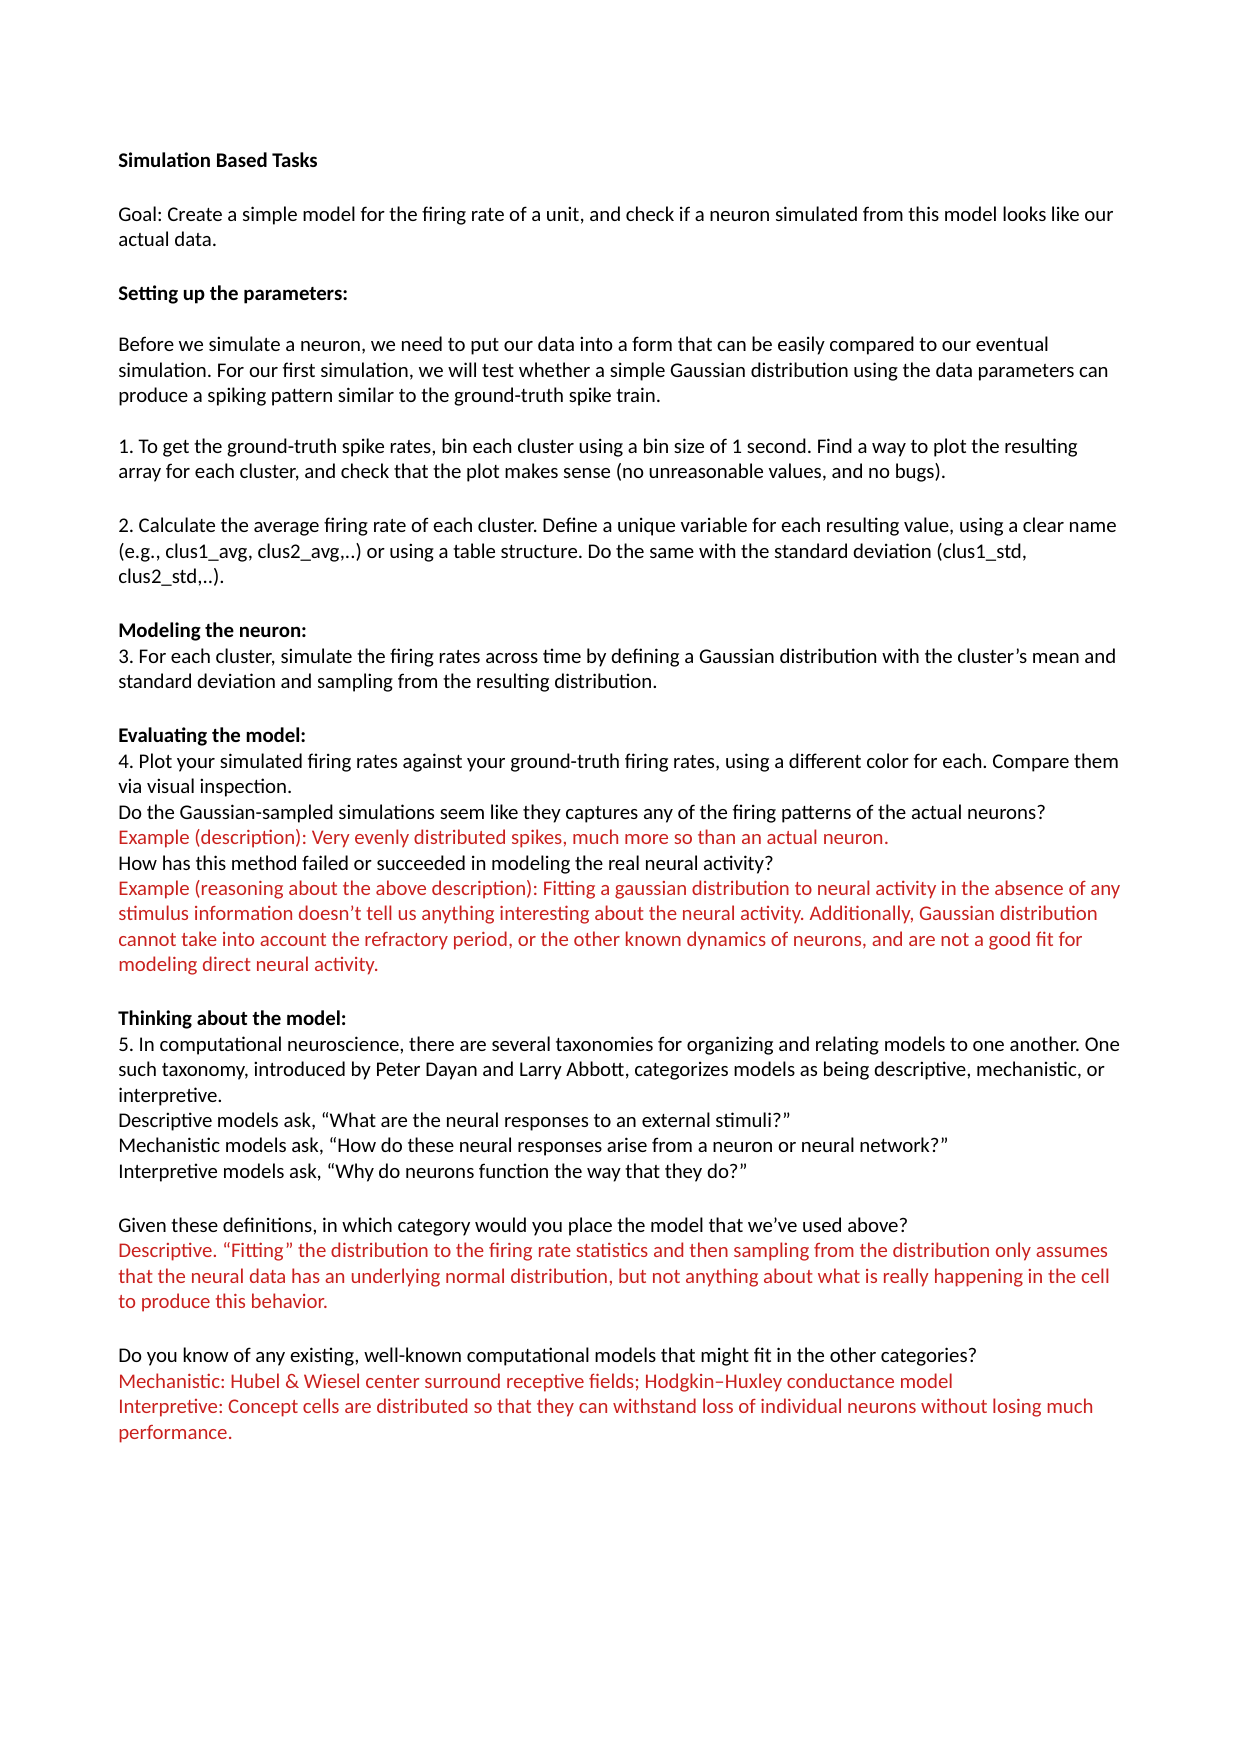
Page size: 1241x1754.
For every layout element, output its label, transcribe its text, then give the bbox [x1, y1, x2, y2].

text Modeling the neuron: [118, 618, 1122, 643]
text Descriptive models ask, “What are the neural responses to an external stimuli?” [118, 1107, 1122, 1133]
text Thinking about the model: [118, 1006, 1122, 1031]
text Example (reasoning about the above description): Fitting a gaussian distribution to neural activity in the absence of any stimulus information doesn’t tell us anything interesting about the neural activity. Additionally, Gaussian distribution cannot take into account the refractory period, or the other known dynamics of neurons, and are not a good fit for modeling direct neural activity. [118, 875, 1122, 977]
text Do the Gaussian-sampled simulations seem like they captures any of the firing patterns of the actual neurons? [118, 799, 1122, 824]
text Setting up the parameters: [118, 281, 1122, 306]
text 1. To get the ground-truth spike rates, bin each cluster using a bin size of 1 second. Find a way to plot the resulting array for each cluster, and check that the plot makes sense (no unreasonable values, and no bugs). [118, 433, 1122, 484]
text Example (description): Very evenly distributed spikes, much more so than an actual neuron. [118, 824, 1122, 850]
text Simulation Based Tasks [118, 147, 1122, 172]
text Descriptive. “Fitting” the distribution to the firing rate statistics and then sampling from the distribution only assumes that the neural data has an underlying normal distribution, but not anything about what is really happening in the cell to produce this behavior. [118, 1238, 1122, 1314]
text 4. Plot your simulated firing rates against your ground-truth firing rates, using a different color for each. Compare them via visual inspection. [118, 748, 1122, 799]
text Mechanistic models ask, “How do these neural responses arise from a neuron or neural network?” [118, 1133, 1122, 1158]
text Do you know of any existing, well-known computational models that might fit in the other categories? [118, 1343, 1122, 1368]
text How has this method failed or succeeded in modeling the real neural activity? [118, 850, 1122, 875]
text 3. For each cluster, simulate the firing rates across time by defining a Gaussian distribution with the cluster’s mean and standard deviation and sampling from the resulting distribution. [118, 643, 1122, 694]
text Goal: Create a simple model for the firing rate of a unit, and check if a neuron simulated from this model looks like our actual data. [118, 201, 1122, 252]
text Interpretive models ask, “Why do neurons function the way that they do?” [118, 1158, 1122, 1183]
text Before we simulate a neuron, we need to put our data into a form that can be easily compared to our eventual simulation. For our first simulation, we will test whether a simple Gaussian distribution using the data parameters can produce a spiking pattern similar to the ground-truth spike train. [118, 331, 1122, 408]
text 5. In computational neuroscience, there are several taxonomies for organizing and relating models to one another. One such taxonomy, introduced by Peter Dayan and Larry Abbott, categorizes models as being descriptive, mechanistic, or interpretive. [118, 1031, 1122, 1107]
text Evaluating the model: [118, 723, 1122, 748]
text 2. Calculate the average firing rate of each cluster. Define a unique variable for each resulting value, using a clear name (e.g., clus1_avg, clus2_avg,..) or using a table structure. Do the same with the standard deviation (clus1_std, clus2_std,..). [118, 513, 1122, 589]
text Given these definitions, in which category would you place the model that we’ve used above? [118, 1212, 1122, 1238]
text Interpretive: Concept cells are distributed so that they can withstand loss of individual neurons without losing much performance. [118, 1393, 1122, 1444]
text Mechanistic: Hubel & Wiesel center surround receptive fields; Hodgkin–Huxley conductance model [118, 1368, 1122, 1393]
